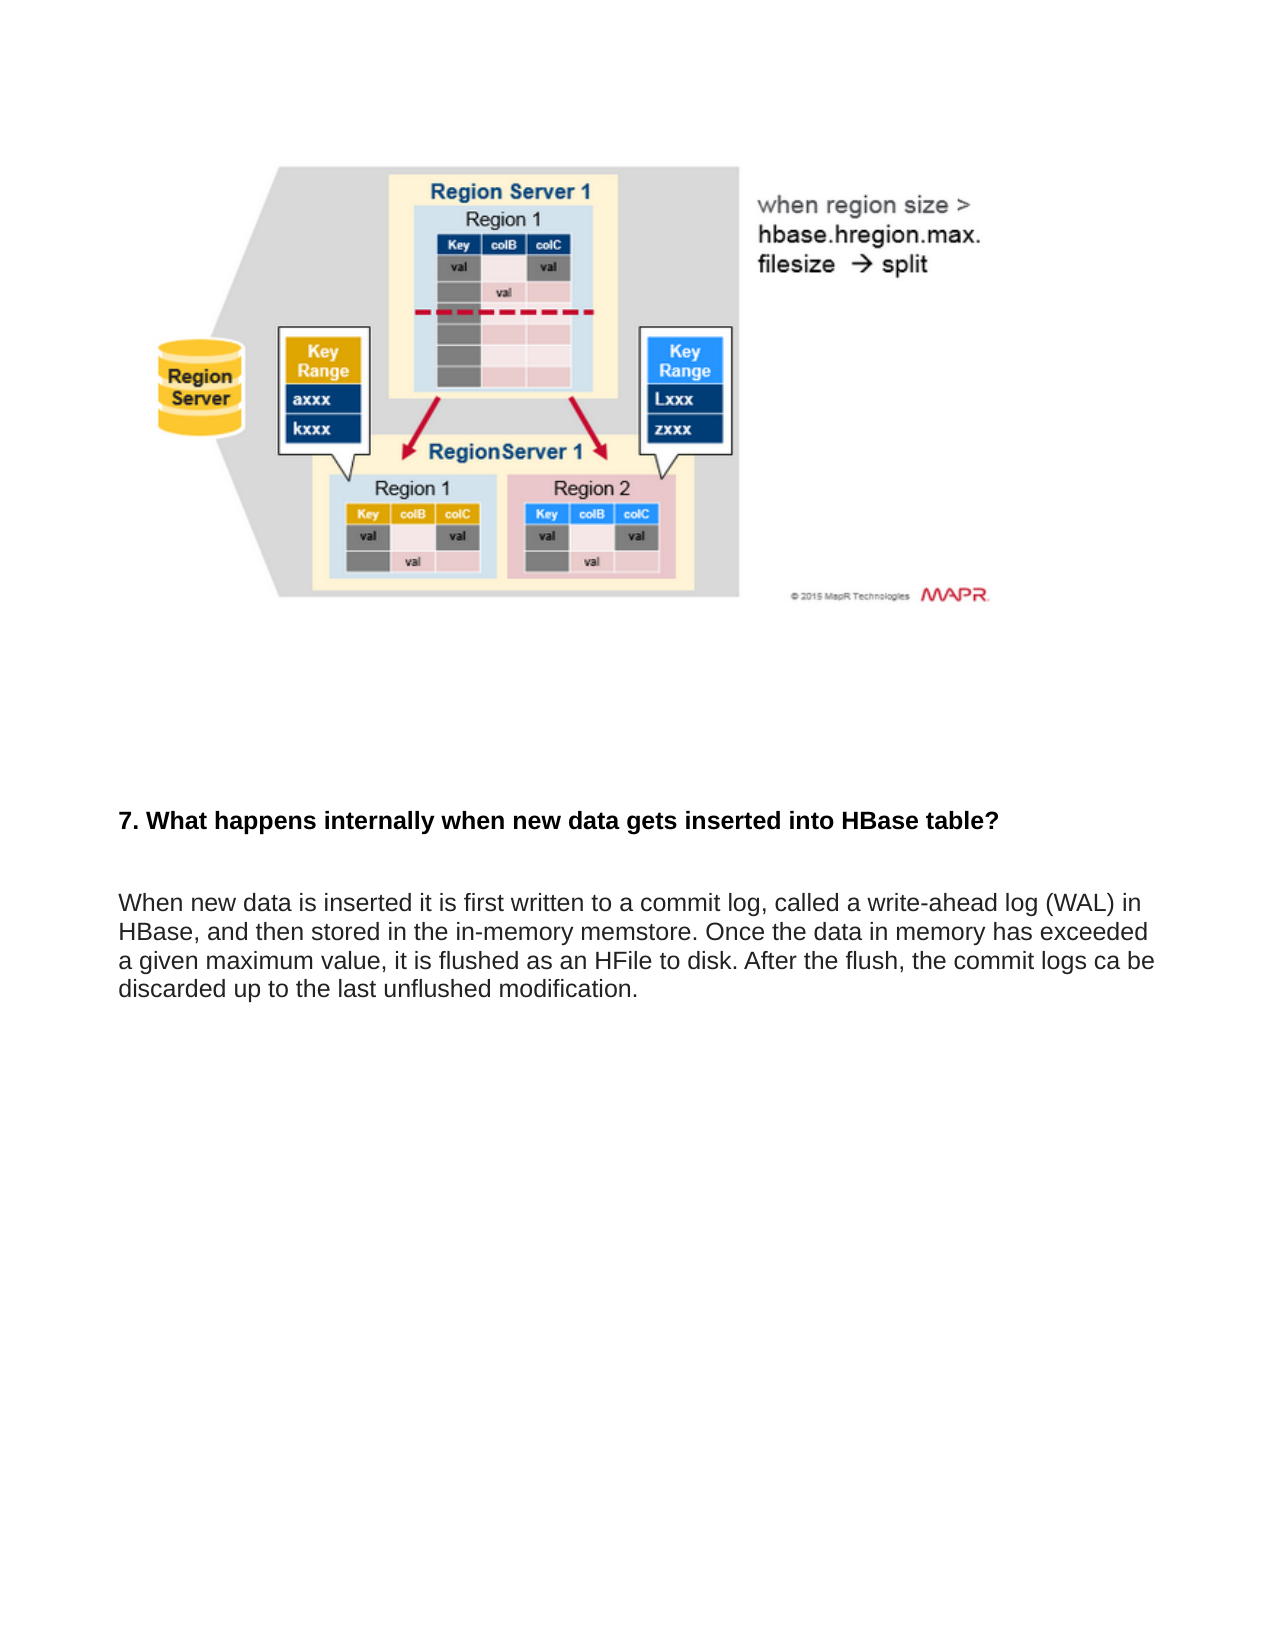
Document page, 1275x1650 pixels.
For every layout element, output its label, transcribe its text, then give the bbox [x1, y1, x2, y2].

text 7. What happens internally when new data gets inserted into HBase table? [118, 806, 1157, 834]
text When new data is inserted it is first written to a commit log, called a write-ahead log (WAL) in HBase, and then stored in the in-memory memstore. Once the data in memory has exceeded a given maximum value, it is flushed as an HFile to disk. After the flush, the commit logs ca be discarded up to the last unflushed modification. [118, 888, 1157, 1003]
